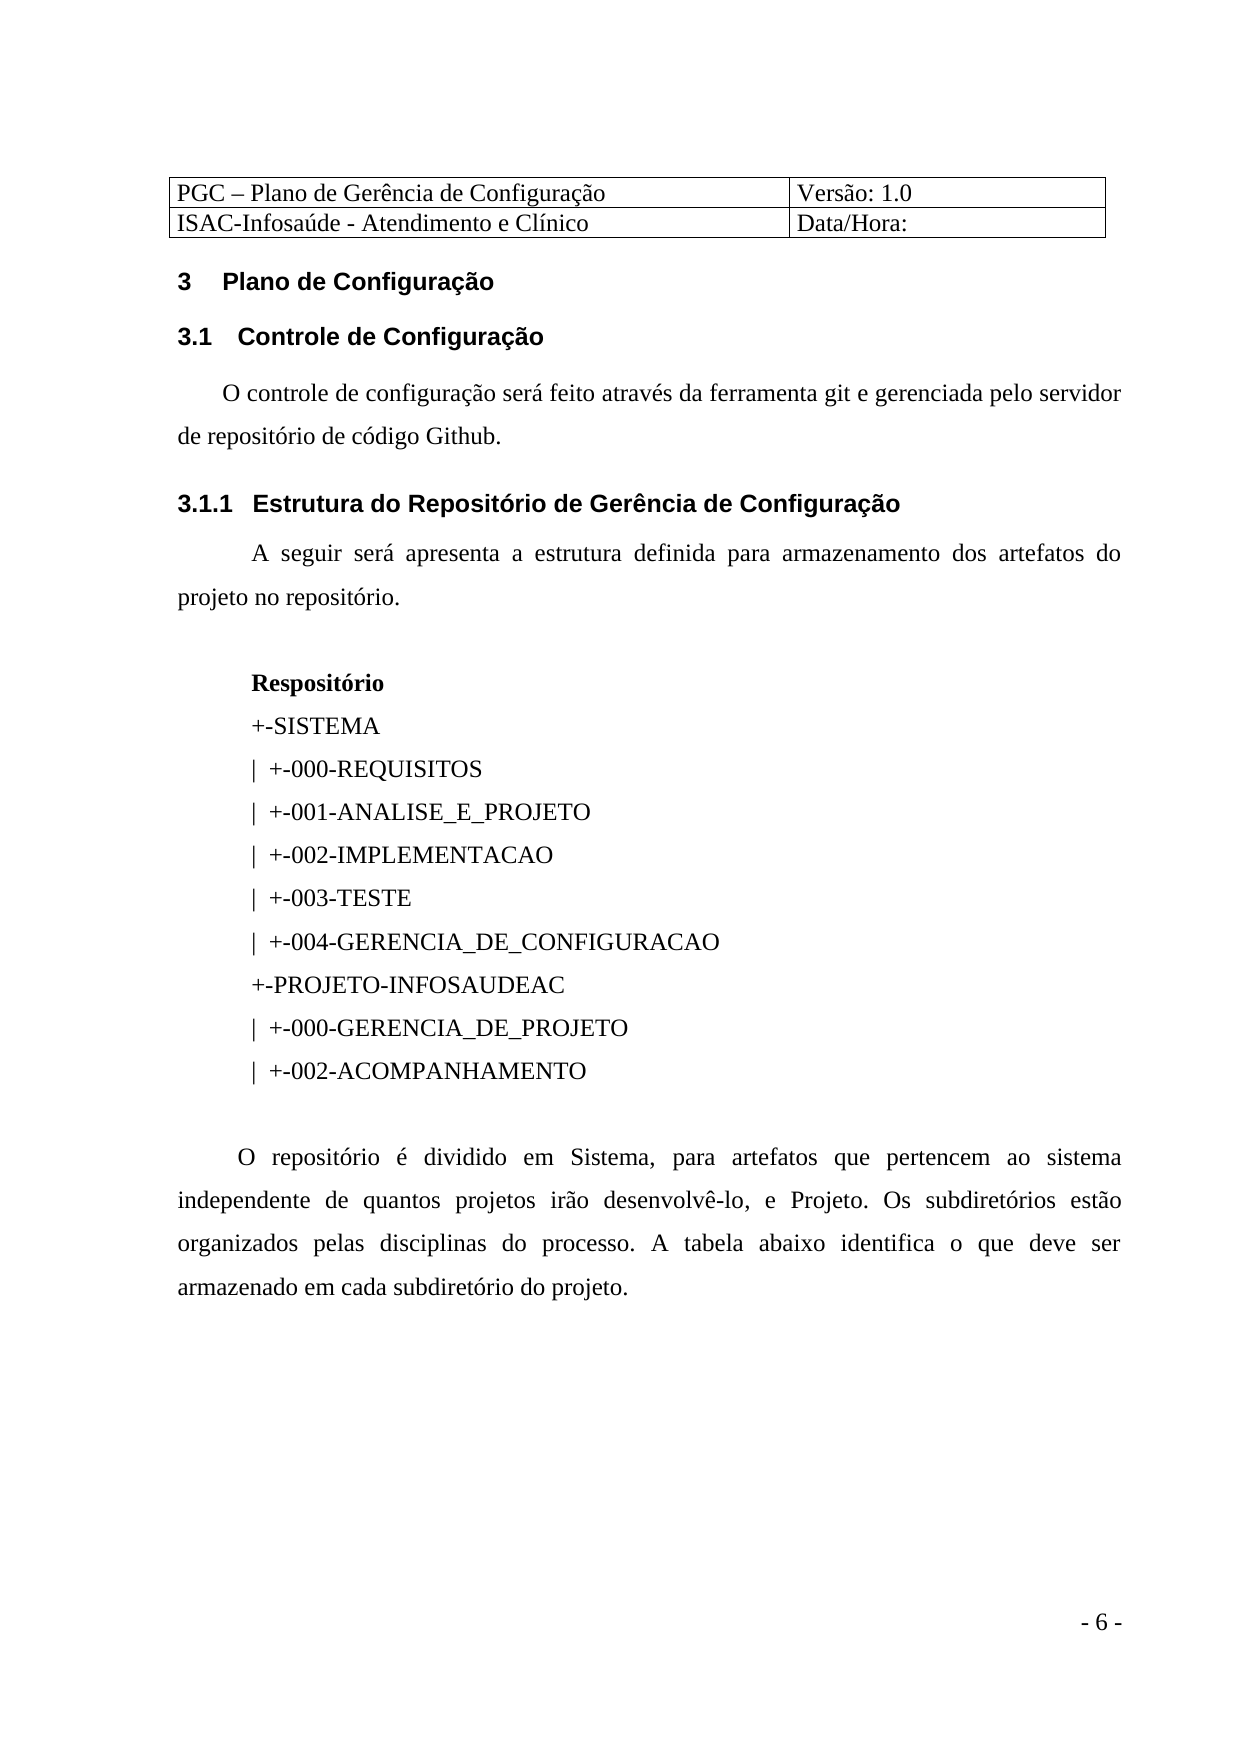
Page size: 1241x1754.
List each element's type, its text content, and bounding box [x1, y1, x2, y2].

text O repositório é dividido em Sistema, para artefatos que pertencem ao sistema independente de quantos projetos irão desenvolvê-lo, e Projeto. Os subdiretórios estão organizados pelas disciplinas do processo. A tabela abaixo identifica o que deve ser armazenado em cada subdiretório do projeto. [177, 1142, 1122, 1300]
subtitle Plano de Configuração [177, 267, 1122, 295]
text A seguir será apresenta a estrutura definida para armazenamento dos artefatos do projeto no repositório. [177, 538, 1122, 610]
text Respositório [177, 668, 1122, 697]
text | +-001-ANALISE_E_PROJETO [177, 797, 1122, 826]
text | +-002-IMPLEMENTACAO [177, 840, 1122, 869]
text | +-004-GERENCIA_DE_CONFIGURACAO [177, 927, 1122, 955]
text O controle de configuração será feito através da ferramenta git e gerenciada pelo servidor de repositório de código Github. [177, 378, 1122, 450]
text +-PROJETO-INFOSAUDEAC [177, 970, 1122, 998]
text | +-000-REQUISITOS [177, 754, 1122, 783]
text | +-000-GERENCIA_DE_PROJETO [251, 1013, 1122, 1042]
text +-SISTEMA [177, 711, 1122, 740]
text | +-003-TESTE [177, 883, 1122, 912]
subtitle Estrutura do Repositório de Gerência de Configuração [177, 489, 1122, 518]
text | +-002-ACOMPANHAMENTO [251, 1056, 1122, 1085]
subtitle Controle de Configuração [177, 322, 1122, 351]
